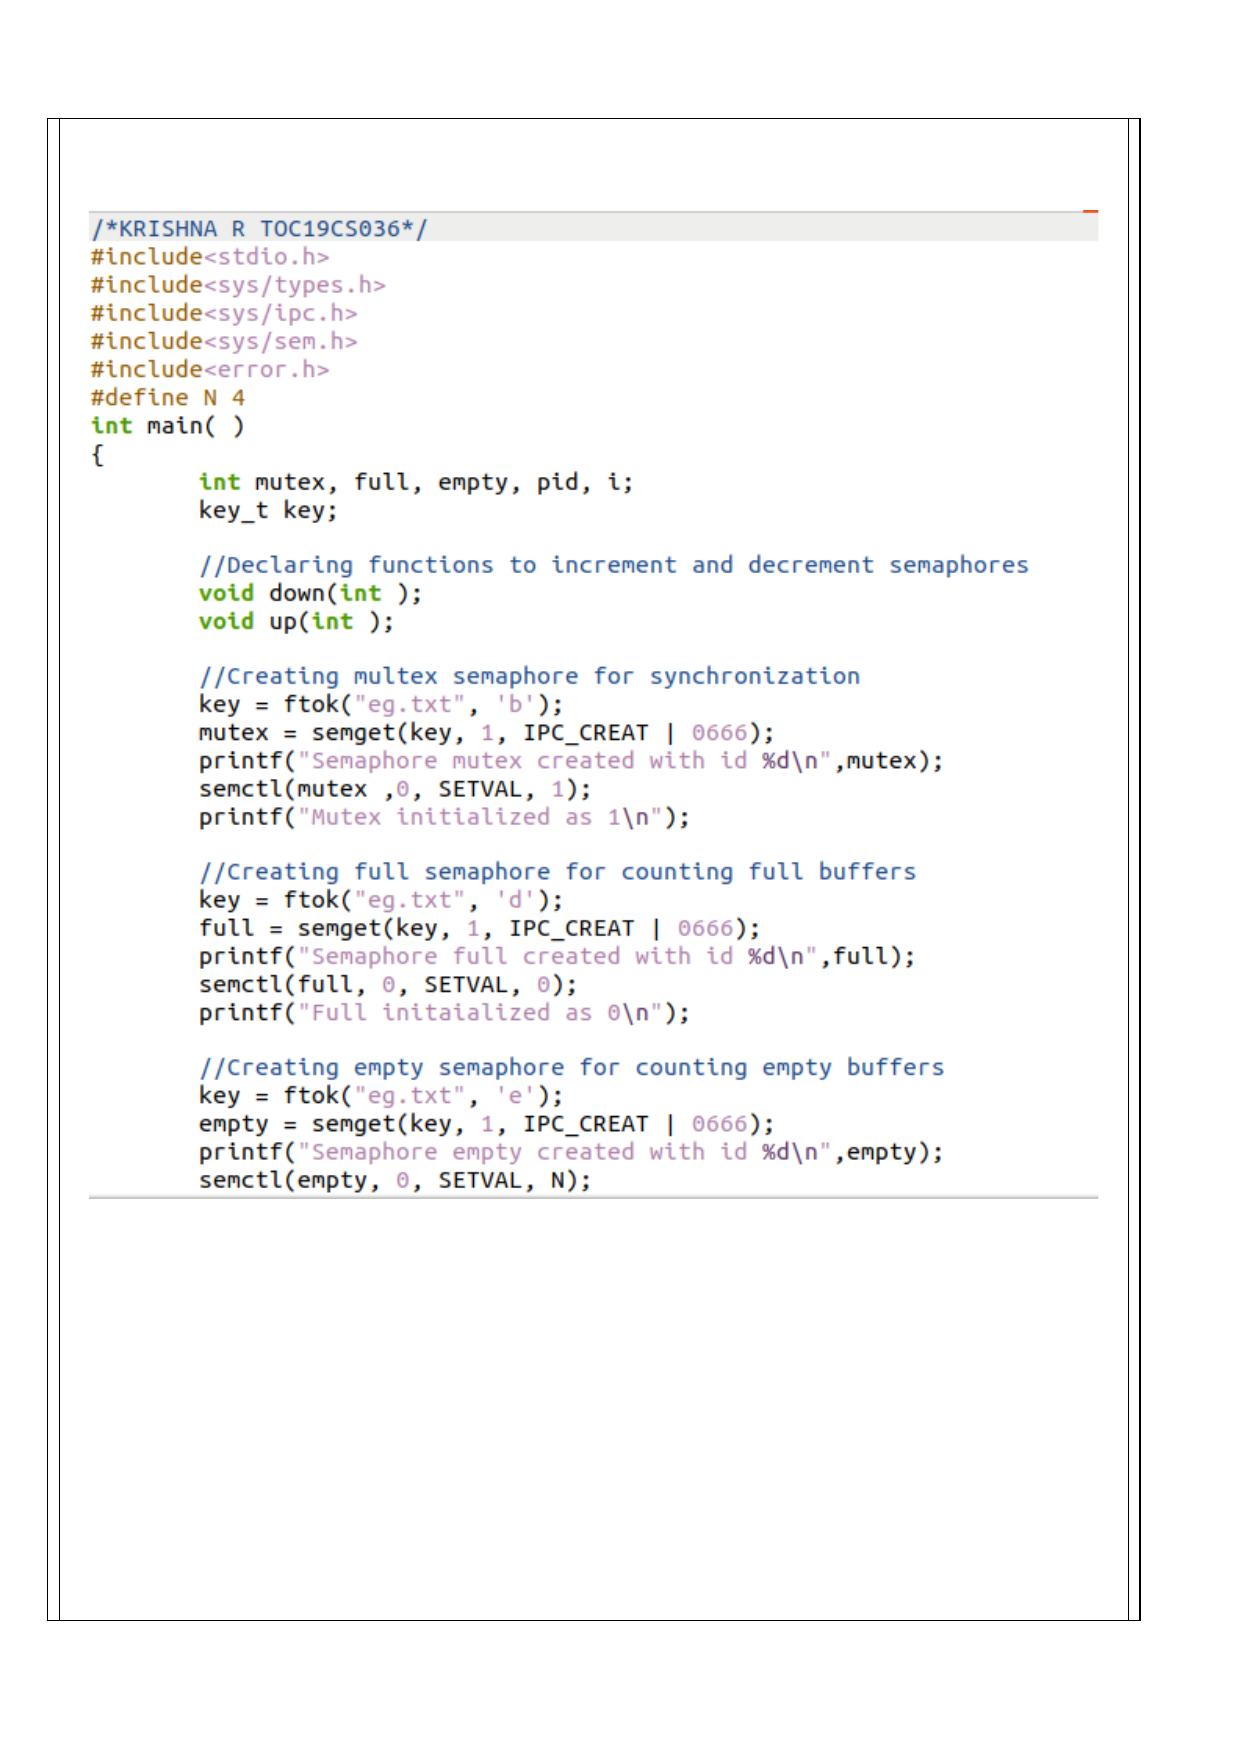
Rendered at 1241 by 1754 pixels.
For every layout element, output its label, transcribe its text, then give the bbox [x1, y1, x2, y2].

picture [88, 210, 1099, 1199]
table_cell PROGRAM [1129, 119, 1139, 1620]
table_cell PROGRAM [60, 119, 1128, 1620]
table_cell PROGRAM [48, 119, 59, 1620]
